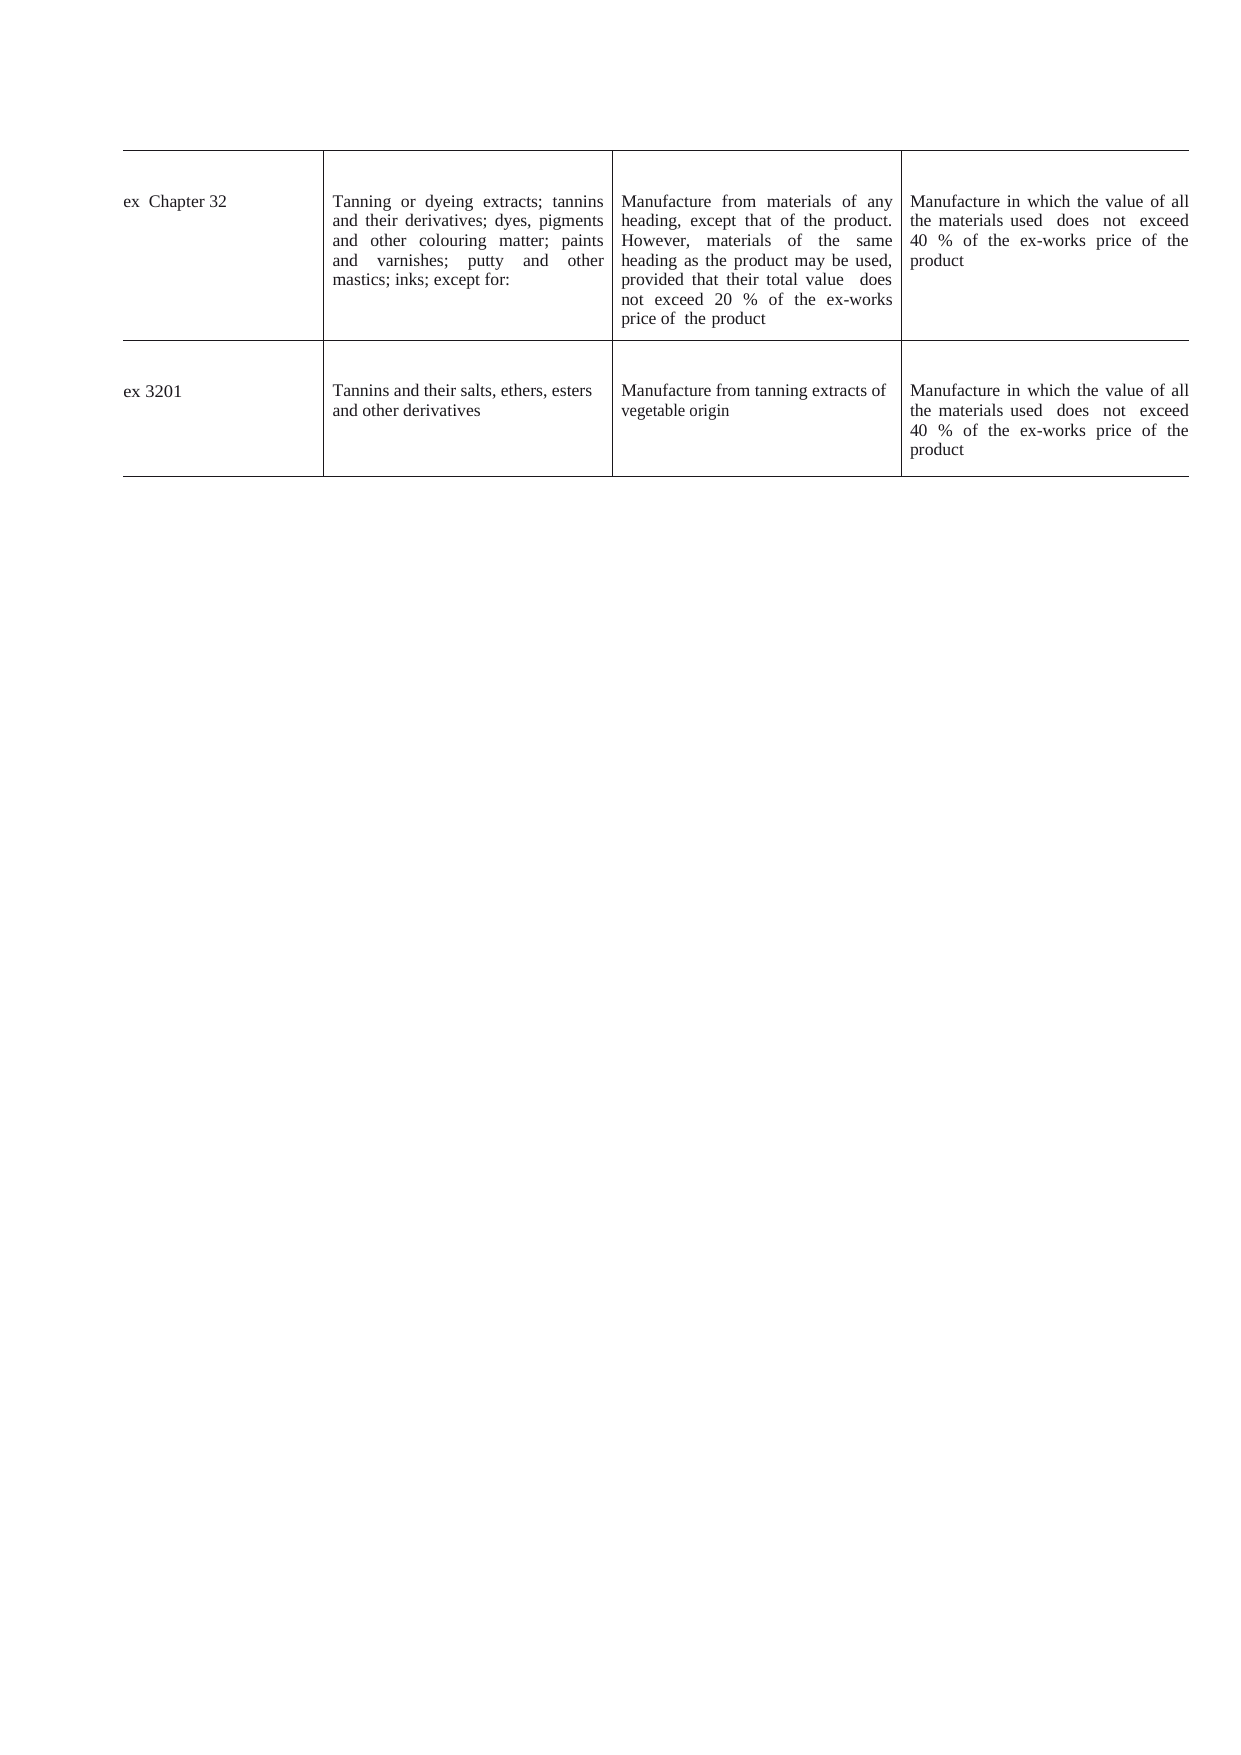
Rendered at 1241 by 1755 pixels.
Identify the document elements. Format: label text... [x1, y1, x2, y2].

table_cell ex Chapter 32 [123, 151, 323, 339]
table_cell Manufacture in which the value of all the materials used does not exceed 40 % of the ex-works price of the product [902, 151, 1189, 339]
table_cell Manufacture in which the value of all the materials used does not exceed 40 % of the ex-works price of the product [902, 341, 1189, 476]
table_cell ex 3201 [123, 341, 323, 476]
table_cell Tanning or dyeing extracts; tannins and their derivatives; dyes, pigments and other colouring matter; paints and varnishes; putty and other mastics; inks; except for: [324, 151, 612, 339]
table_cell Manufacture from materials of any heading, except that of the product. However, materials of the same heading as the product may be used, provided that their total value does not exceed 20 % of the ex-works price of the product [613, 151, 901, 339]
table_cell Manufacture from tanning extracts of vegetable origin [613, 341, 901, 476]
table_cell Tannins and their salts, ethers, esters and other derivatives [324, 341, 612, 476]
